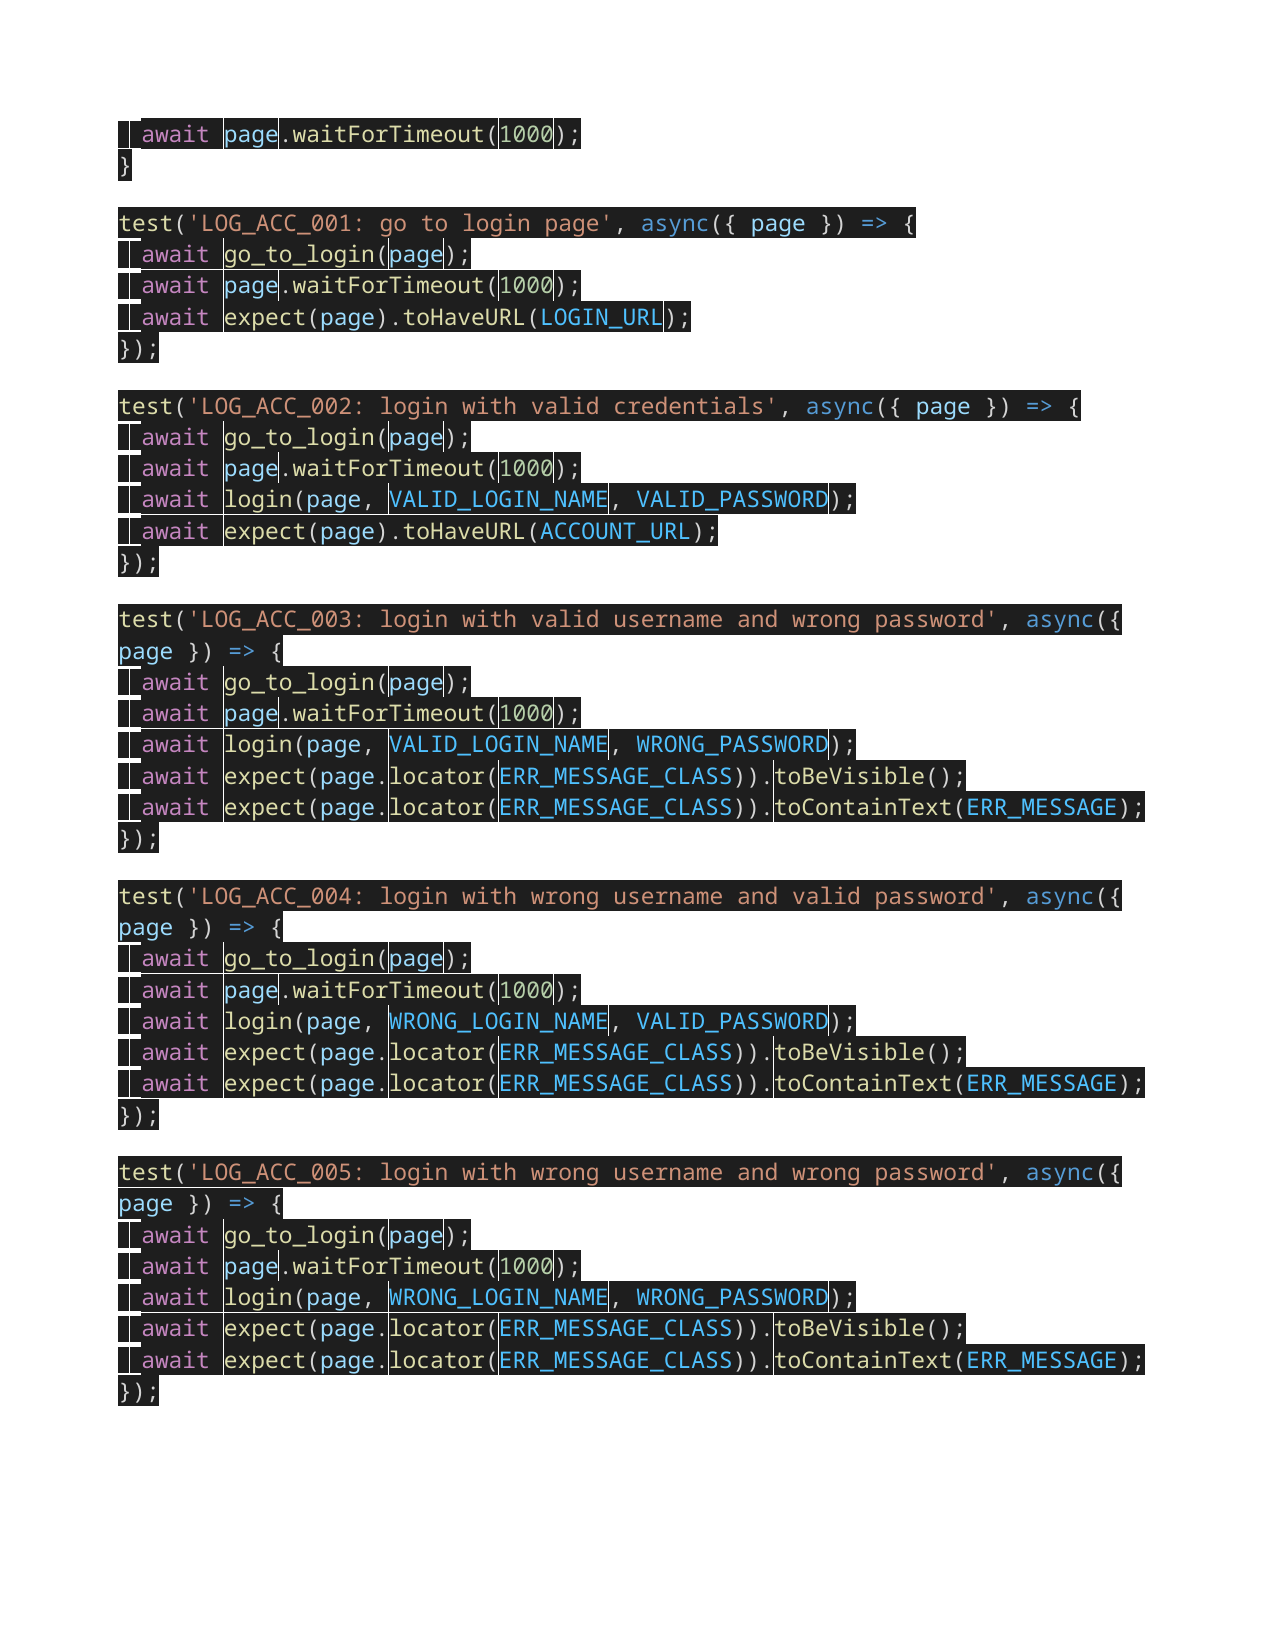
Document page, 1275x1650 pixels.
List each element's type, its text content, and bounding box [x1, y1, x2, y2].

text await page.waitForTimeout(1000); [118, 1250, 1157, 1281]
text await expect(page.locator(ERR_MESSAGE_CLASS)).toBeVisible(); [118, 760, 1157, 791]
text await expect(page.locator(ERR_MESSAGE_CLASS)).toContainText(ERR_MESSAGE); [118, 791, 1157, 822]
text await expect(page).toHaveURL(ACCOUNT_URL); [118, 514, 1157, 546]
text await page.waitForTimeout(1000); [118, 697, 1157, 728]
text }); [118, 546, 1157, 577]
text await page.waitForTimeout(1000); [118, 118, 1157, 149]
text await expect(page).toHaveURL(LOGIN_URL); [118, 301, 1157, 332]
text await go_to_login(page); [118, 238, 1157, 269]
text }); [118, 822, 1157, 853]
text await go_to_login(page); [118, 666, 1157, 697]
text await login(page, VALID_LOGIN_NAME, WRONG_PASSWORD); [118, 728, 1157, 760]
text await login(page, WRONG_LOGIN_NAME, WRONG_PASSWORD); [118, 1281, 1157, 1312]
text await expect(page.locator(ERR_MESSAGE_CLASS)).toContainText(ERR_MESSAGE); [118, 1067, 1157, 1098]
text }); [118, 332, 1157, 363]
text } [118, 149, 1157, 181]
text await page.waitForTimeout(1000); [118, 269, 1157, 301]
text await expect(page.locator(ERR_MESSAGE_CLASS)).toContainText(ERR_MESSAGE); [118, 1344, 1157, 1375]
text await go_to_login(page); [118, 421, 1157, 452]
text await page.waitForTimeout(1000); [118, 452, 1157, 483]
text }); [118, 1098, 1157, 1130]
text await login(page, VALID_LOGIN_NAME, VALID_PASSWORD); [118, 483, 1157, 514]
text test('LOG_ACC_003: login with valid username and wrong password', async({ page }) => { [118, 603, 1157, 666]
text }); [118, 1375, 1157, 1406]
text await expect(page.locator(ERR_MESSAGE_CLASS)).toBeVisible(); [118, 1312, 1157, 1344]
text await expect(page.locator(ERR_MESSAGE_CLASS)).toBeVisible(); [118, 1036, 1157, 1067]
text await go_to_login(page); [118, 942, 1157, 973]
text await go_to_login(page); [118, 1219, 1157, 1250]
text await page.waitForTimeout(1000); [118, 973, 1157, 1005]
text test('LOG_ACC_002: login with valid credentials', async({ page }) => { [118, 389, 1157, 421]
text test('LOG_ACC_004: login with wrong username and valid password', async({ page }) => { [118, 880, 1157, 942]
text test('LOG_ACC_001: go to login page', async({ page }) => { [118, 207, 1157, 238]
text await login(page, WRONG_LOGIN_NAME, VALID_PASSWORD); [118, 1005, 1157, 1036]
text test('LOG_ACC_005: login with wrong username and wrong password', async({ page }) => { [118, 1156, 1157, 1219]
